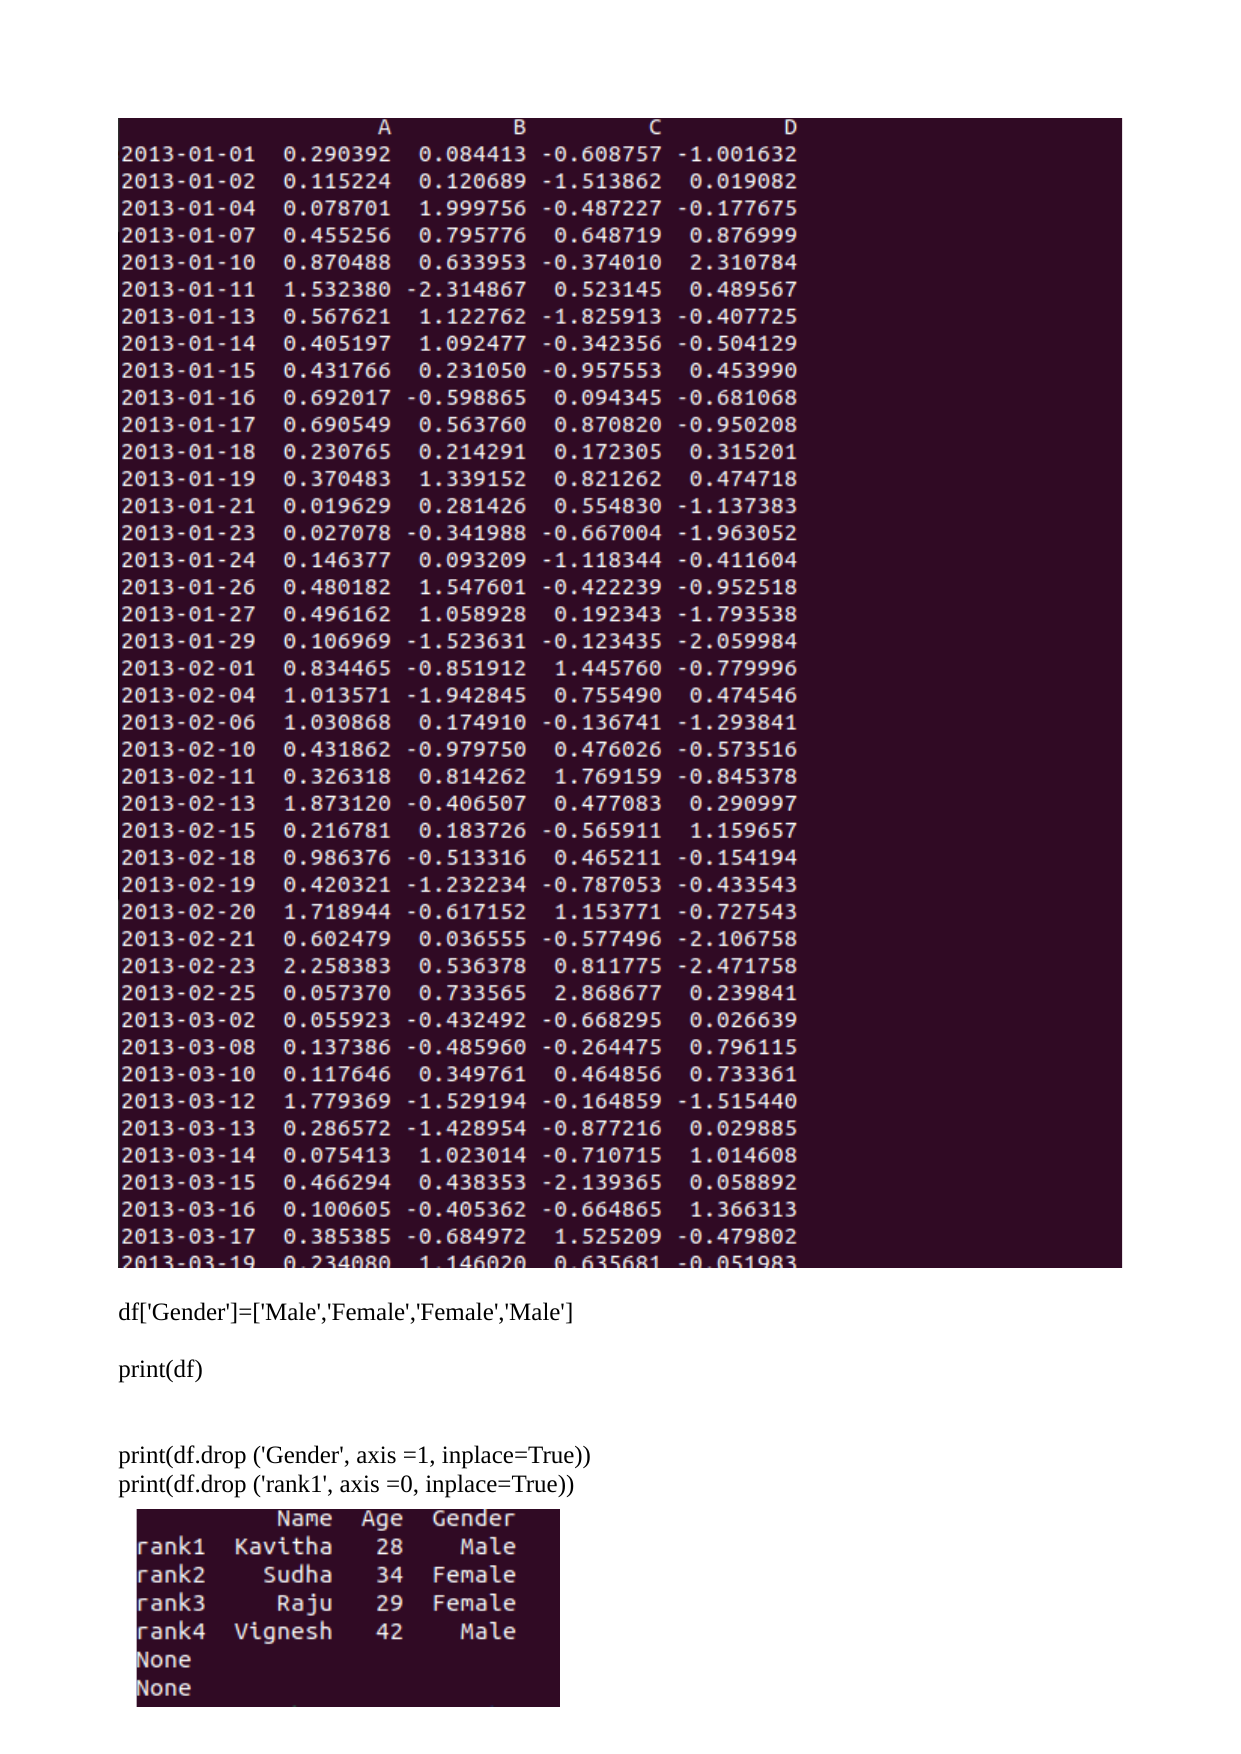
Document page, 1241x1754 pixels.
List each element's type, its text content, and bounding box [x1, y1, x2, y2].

text print(df) [118, 1354, 1122, 1383]
picture [136, 1509, 560, 1707]
text df['Gender']=['Male','Female','Female','Male'] [118, 1297, 1122, 1325]
picture [118, 118, 1123, 1268]
text print(df.drop ('rank1', axis =0, inplace=True)) [118, 1469, 1122, 1498]
text print(df.drop ('Gender', axis =1, inplace=True)) [118, 1440, 1122, 1469]
